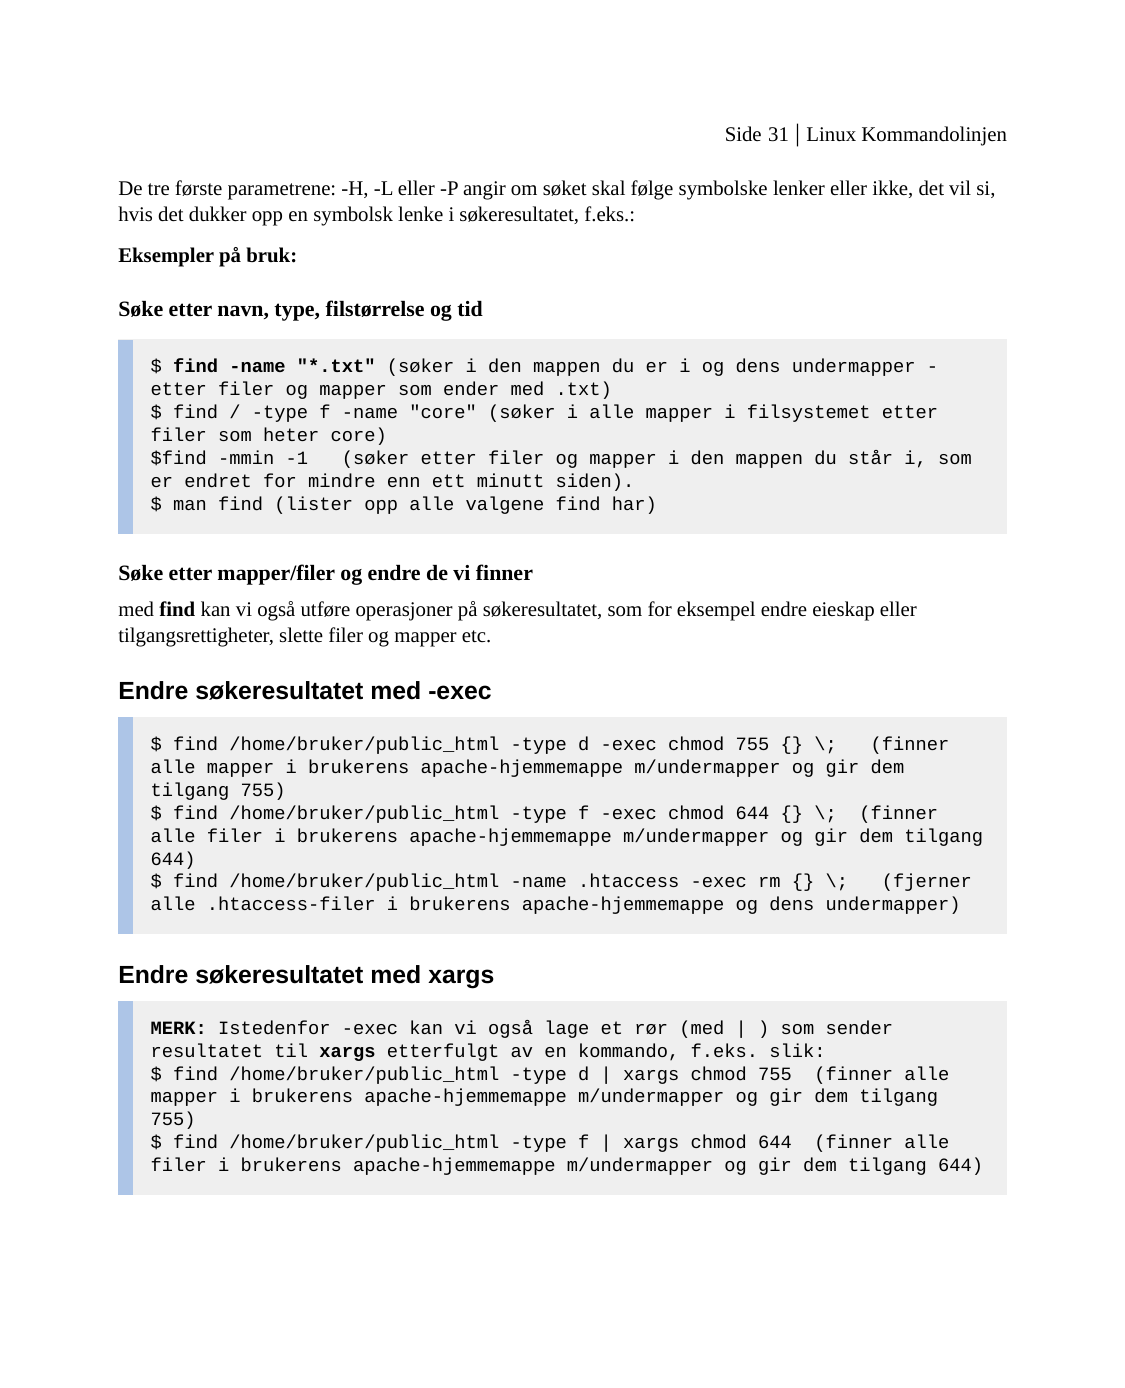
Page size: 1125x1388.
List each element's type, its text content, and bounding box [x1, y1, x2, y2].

text med find kan vi også utføre operasjoner på søkeresultatet, som for eksempel endre eieskap eller tilgangsrettigheter, slette filer og mapper etc. [118, 597, 1007, 647]
text $ man find (lister opp alle valgene find har) [133, 477, 1007, 534]
text MERK: Istedenfor -exec kan vi også lage et rør (med | ) som sender resultatet til xargs etterfulgt av en kommando, f.eks. slik: [133, 1001, 1007, 1047]
subtitle Søke etter mapper/filer og endre de vi finner [118, 559, 1007, 585]
subtitle Endre søkeresultatet med -exec [118, 676, 1007, 705]
subtitle Endre søkeresultatet med xargs [118, 960, 1007, 988]
text $ find /home/bruker/public_html -type d | xargs chmod 755 (finner alle mapper i brukerens apache-hjemmemappe m/undermapper og gir dem tilgang 755) [133, 1047, 1007, 1115]
text $find -mmin -1 (søker etter filer og mapper i den mappen du står i, som er endret for mindre enn ett minutt siden). [133, 431, 1007, 477]
text $ find /home/bruker/public_html -type d -exec chmod 755 {} \; (finner alle mapper i brukerens apache-hjemmemappe m/undermapper og gir dem tilgang 755) [133, 717, 1007, 786]
text $ find /home/bruker/public_html -type f -exec chmod 644 {} \; (finner alle filer i brukerens apache-hjemmemappe m/undermapper og gir dem tilgang 644) [133, 786, 1007, 854]
text Eksempler på bruk: [118, 243, 1007, 267]
subtitle Søke etter navn, type, filstørrelse og tid [118, 296, 1007, 321]
text $ find /home/bruker/public_html -type f | xargs chmod 644 (finner alle filer i brukerens apache-hjemmemappe m/undermapper og gir dem tilgang 644) [133, 1115, 1007, 1195]
text $ find /home/bruker/public_html -name .htaccess -exec rm {} \; (fjerner alle .htaccess-filer i brukerens apache-hjemmemappe og dens undermapper) [133, 854, 1007, 934]
text $ find / -type f -name "core" (søker i alle mapper i filsystemet etter filer som heter core) [133, 385, 1007, 431]
text De tre første parametrene: -H, -L eller -P angir om søket skal følge symbolske lenker eller ikke, det vil si, hvis det dukker opp en symbolsk lenke i søkeresultatet, f.eks.: [118, 176, 1007, 226]
text $ find -name "*.txt" (søker i den mappen du er i og dens undermapper - etter filer og mapper som ender med .txt) [118, 339, 1007, 385]
